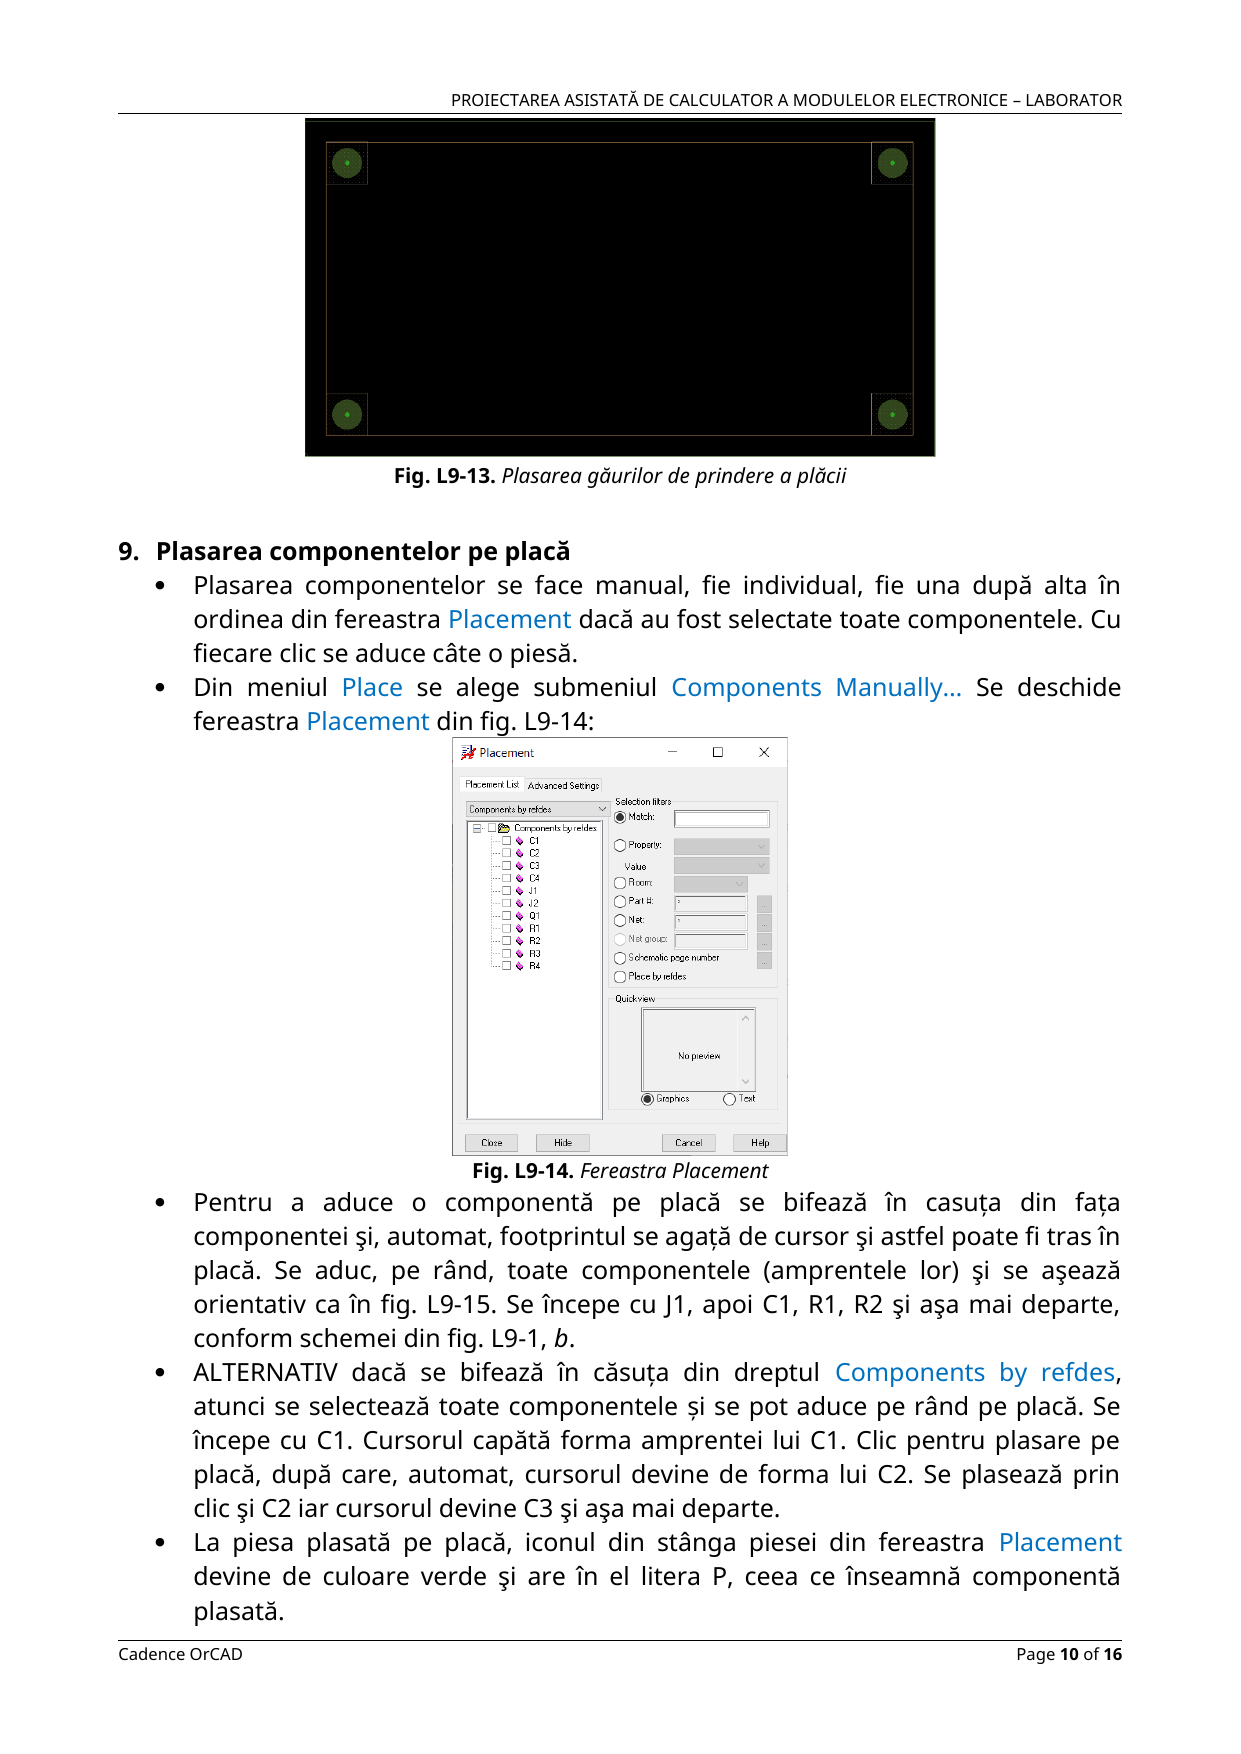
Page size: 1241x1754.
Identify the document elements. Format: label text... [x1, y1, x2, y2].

picture [452, 737, 788, 1156]
list ALTERNATIV dacă se bifează în căsuța din dreptul Components by refdes, atunci se selectează toate componentele și se pot aduce pe rând pe placă. Se începe cu C1. Cursorul capătă forma amprentei lui C1. Clic pentru plasare pe placă, după care, automat, cursorul devine de forma lui C2. Se plasează prin clic şi C2 iar cursorul devine C3 şi aşa mai departe. [156, 1355, 1122, 1525]
list Plasarea componentelor pe placă [118, 533, 1122, 567]
list Din meniul Place se alege submeniul Components Manually… Se deschide fereastra Placement din fig. L9-14: [156, 670, 1122, 738]
text Fig. L9-14. Fereastra Placement [118, 1156, 1122, 1184]
list Plasarea componentelor se face manual, fie individual, fie una după alta în ordinea din fereastra Placement dacă au fost selectate toate componentele. Cu fiecare clic se aduce câte o piesă. [156, 567, 1122, 670]
list Fig. L9-13. Plasarea găurilor de prindere a plăcii [118, 462, 1122, 490]
list La piesa plasată pe placă, iconul din stânga piesei din fereastra Placement devine de culoare verde şi are în el litera P, ceea ce înseamnă componentă plasată. [156, 1525, 1122, 1627]
picture [304, 118, 936, 457]
list Pentru a aduce o componentă pe placă se bifează în casuța din fața componentei şi, automat, footprintul se agață de cursor şi astfel poate fi tras în placă. Se aduc, pe rând, toate componentele (amprentele lor) şi se aşează orientativ ca în fig. L9-15. Se începe cu J1, apoi C1, R1, R2 şi aşa mai departe, conform schemei din fig. L9-1, b. [156, 1184, 1122, 1355]
